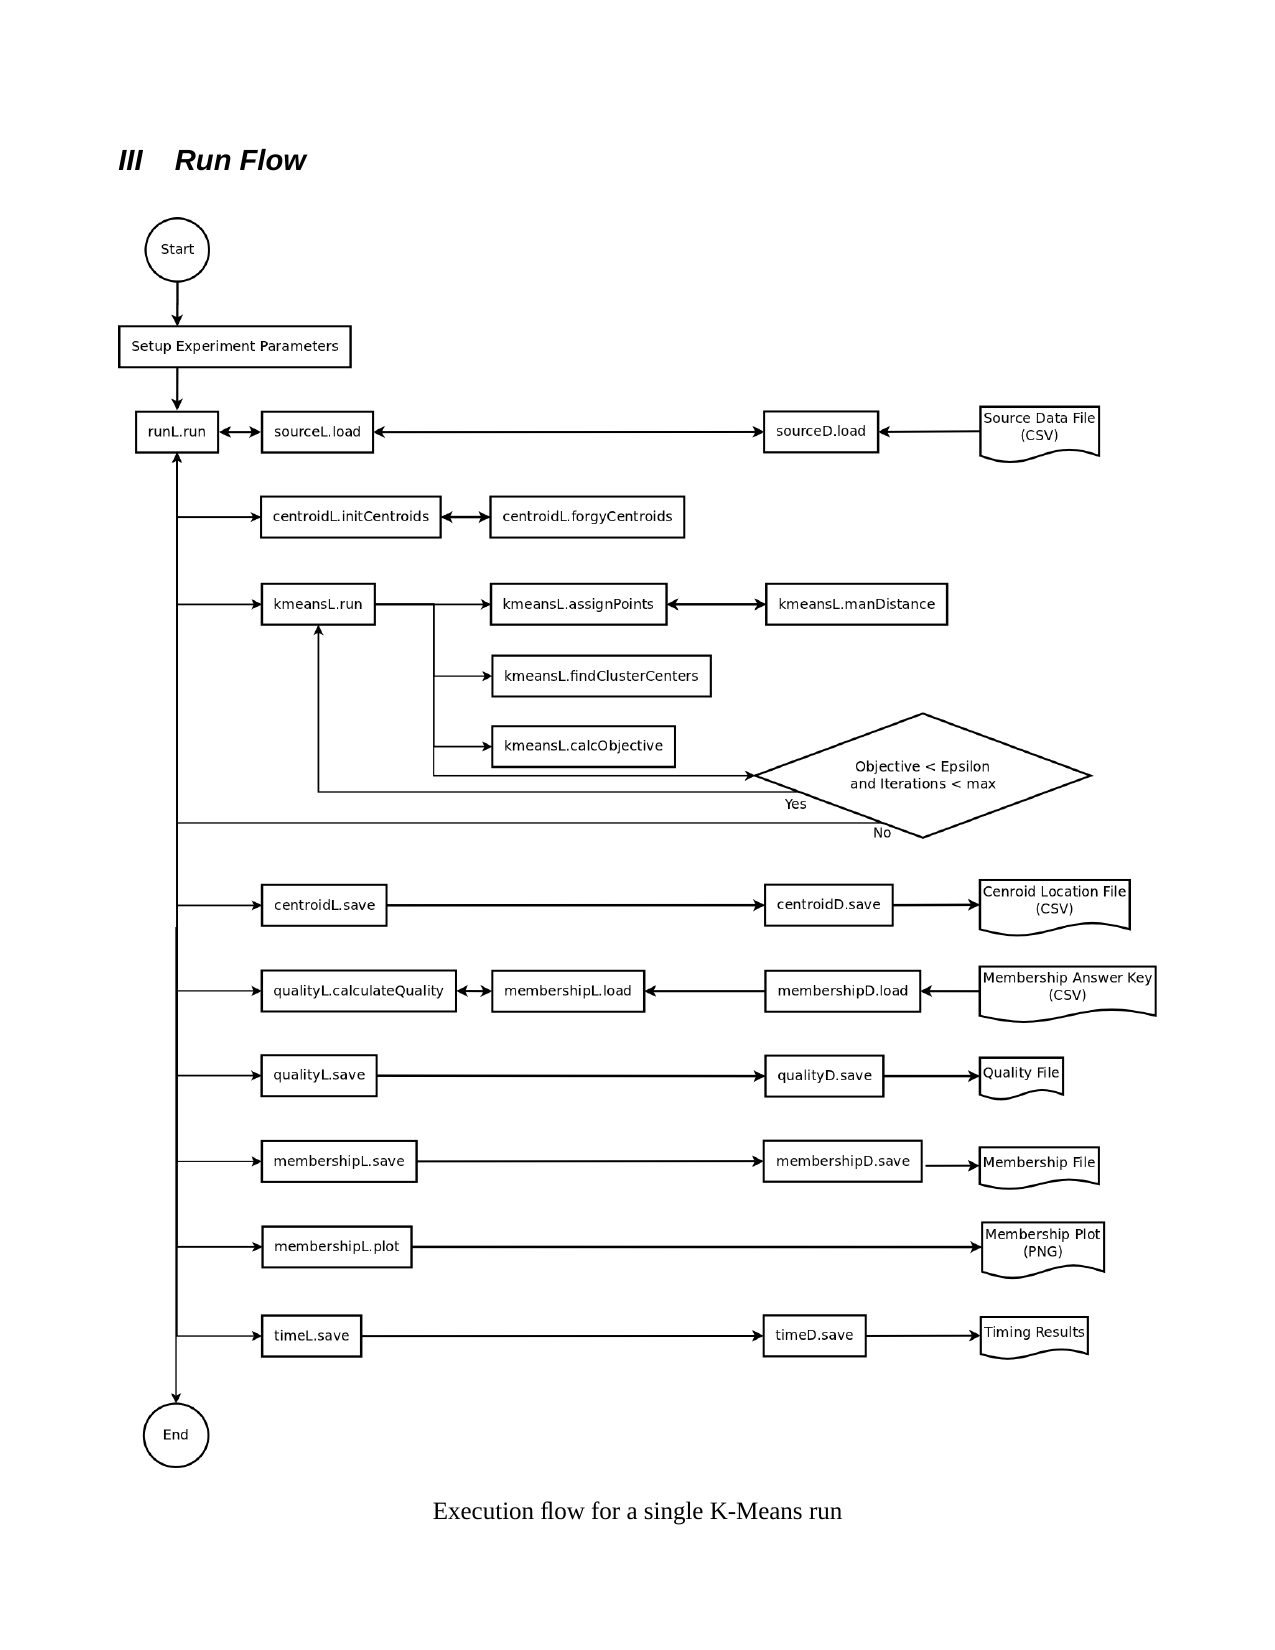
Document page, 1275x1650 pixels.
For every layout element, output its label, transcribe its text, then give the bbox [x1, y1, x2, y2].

subtitle III Run Flow [118, 143, 1157, 177]
picture [118, 217, 1157, 1468]
text Execution ﬂow for a single K-Means run [118, 1496, 1157, 1525]
